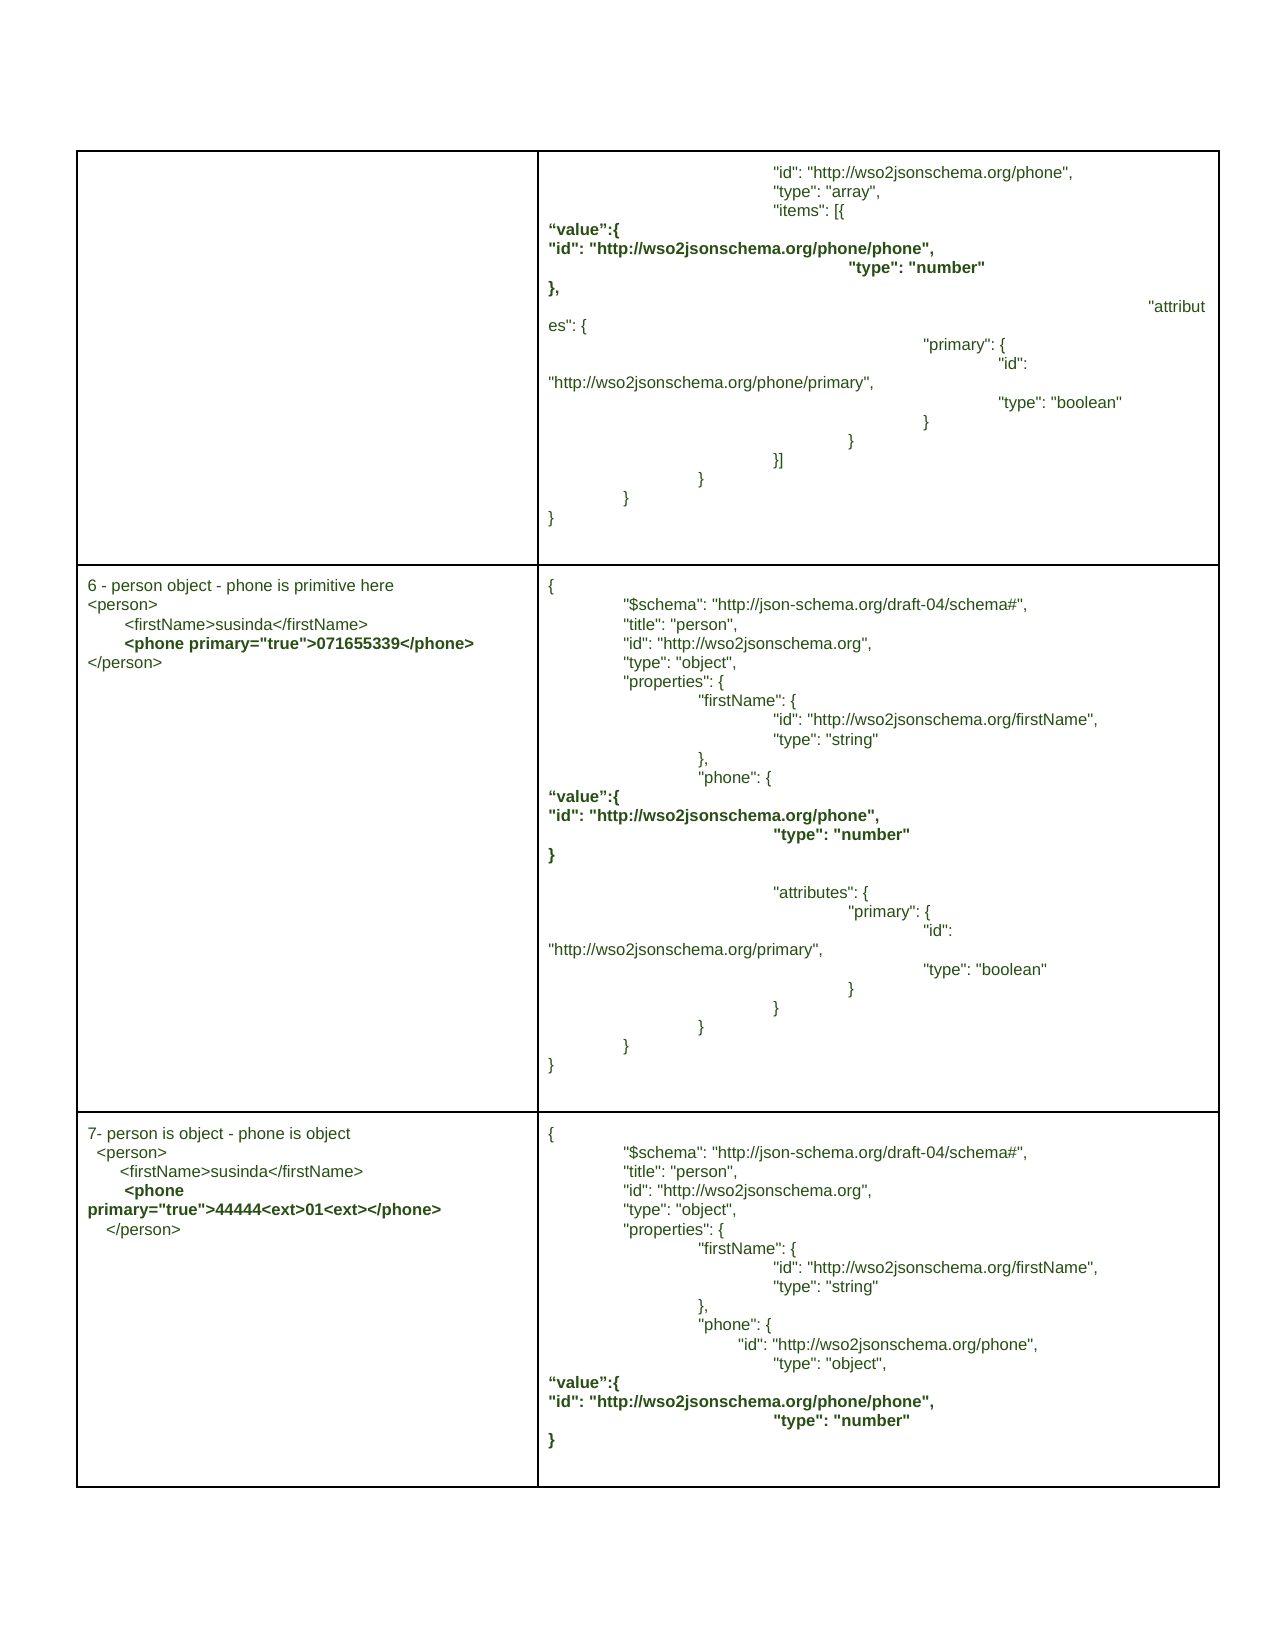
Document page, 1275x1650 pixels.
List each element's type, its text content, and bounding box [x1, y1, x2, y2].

table_cell { "$schema": "http://json-schema.org/draft-04/schema#", "title": "person", "id": "http://wso2jsonschema.org", "type": "object", "properties": { "firstName": { "id": "http://wso2jsonschema.org/firstName", "type": "string" }, "phone": { “value”:{ "id": "http://wso2jsonschema.org/phone", "type": "number" } "attributes": { "primary": { "id": "http://wso2jsonschema.org/primary", "type": "boolean" } } } } } [539, 566, 1218, 1111]
table_cell { "$schema": "http://json-schema.org/draft-04/schema#", "title": "person", "id": "http://wso2jsonschema.org", "type": "object", "properties": { "firstName": { "id": "http://wso2jsonschema.org/firstName", "type": "string" }, "phone": { "id": "http://wso2jsonschema.org/phone", "type": "object", “value”:{ "id": "http://wso2jsonschema.org/phone/phone", "type": "number" } [539, 1113, 1218, 1486]
table_cell [78, 152, 537, 563]
table_cell "id": "http://wso2jsonschema.org/phone", "type": "array", "items": [{ “value”:{ "id": "http://wso2jsonschema.org/phone/phone", "type": "number" }, "attributes": { "primary": { "id": "http://wso2jsonschema.org/phone/primary", "type": "boolean" } } }] } } } [539, 152, 1218, 563]
table_cell 7- person is object - phone is object <person> <firstName>susinda</firstName> <phone primary="true">44444<ext>01<ext></phone> </person> [78, 1113, 537, 1486]
table_cell 6 - person object - phone is primitive here <person> <firstName>susinda</firstName> <phone primary="true">071655339</phone> </person> [78, 566, 537, 1111]
